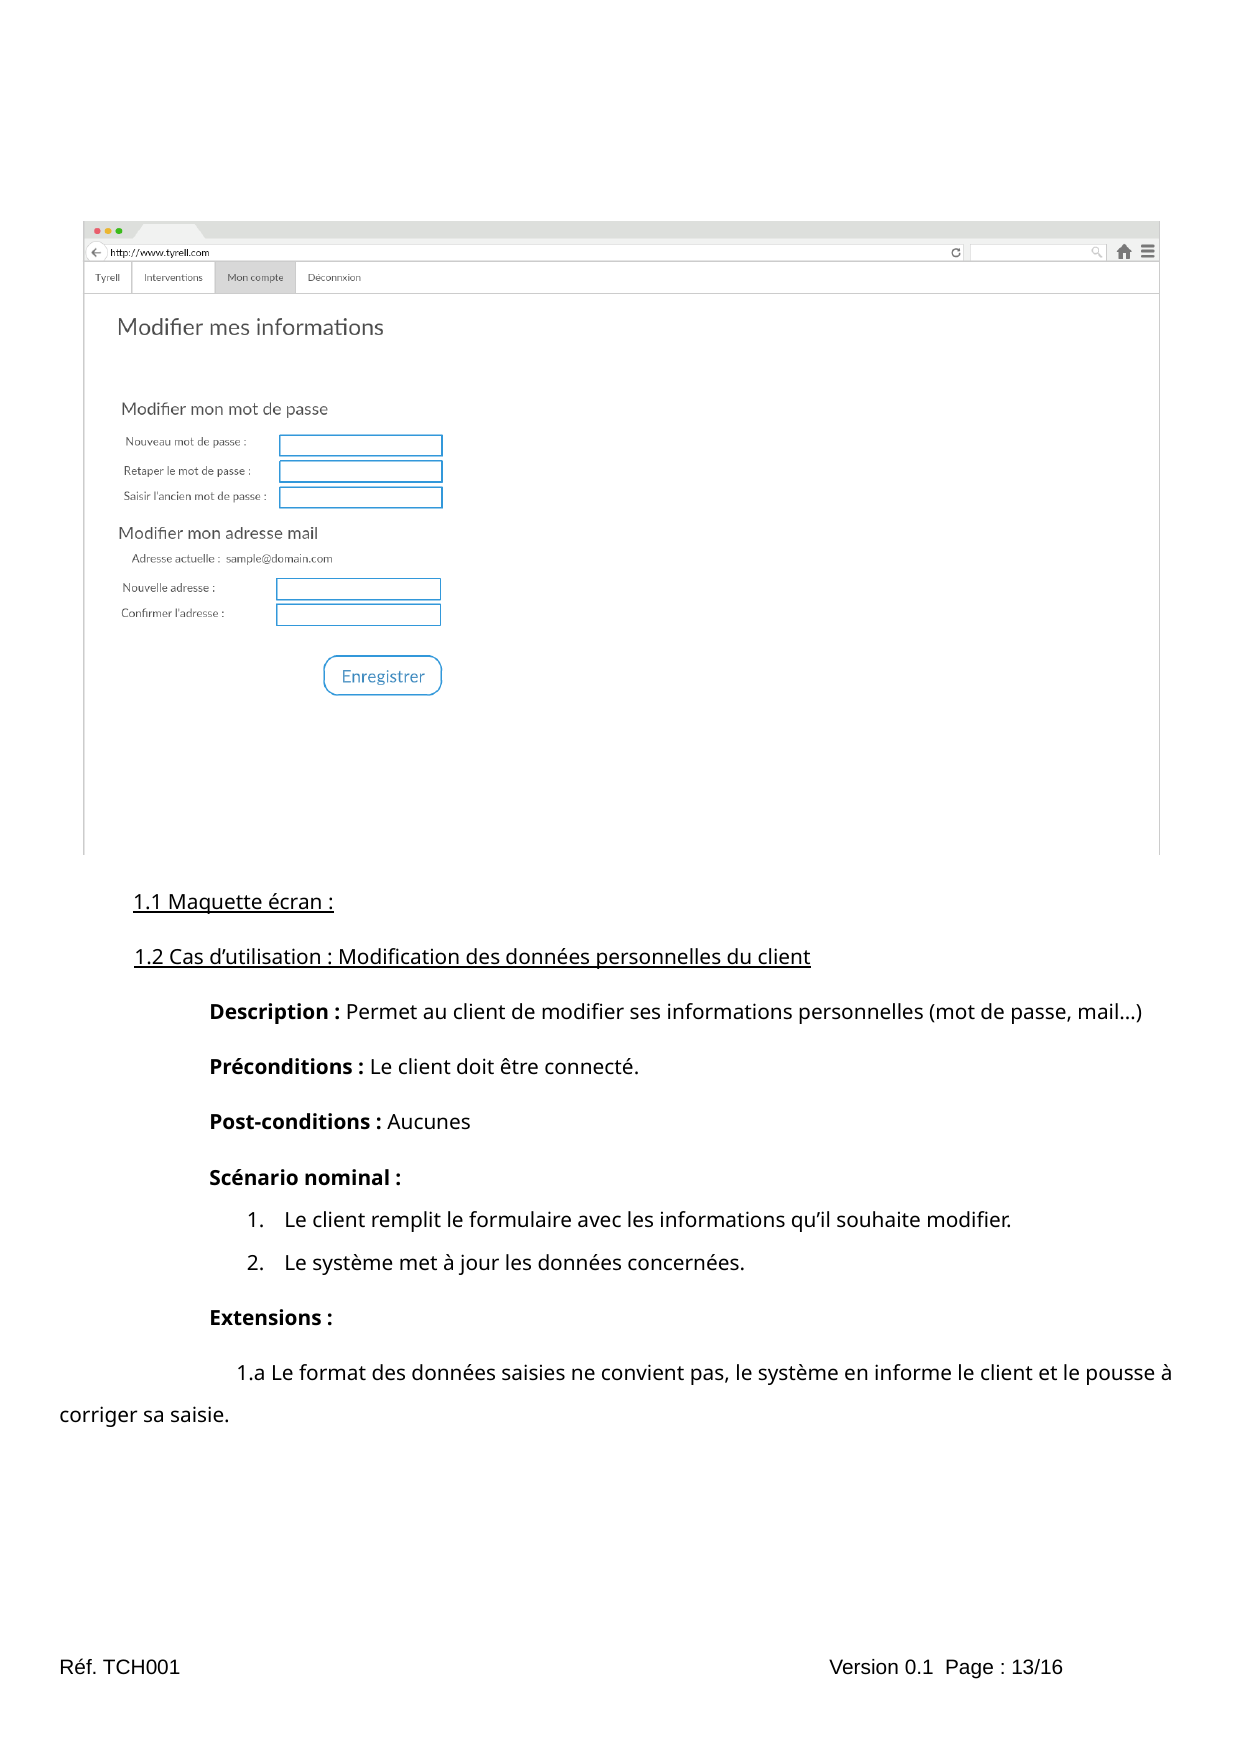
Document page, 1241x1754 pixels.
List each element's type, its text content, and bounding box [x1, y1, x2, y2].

text 1.1 Maquette écran : [59, 162, 1181, 916]
text Extensions : [59, 1303, 1181, 1331]
text 1.a Le format des données saisies ne convient pas, le système en informe le client et le pousse à corriger sa saisie. [59, 1358, 1181, 1429]
text 1.2 Cas d’utilisation : Modification des données personnelles du client [59, 942, 1181, 971]
list Le client remplit le formulaire avec les informations qu’il souhaite modifier. [247, 1205, 1181, 1234]
text Préconditions : Le client doit être connecté. [134, 1052, 1181, 1081]
text Description : Permet au client de modifier ses informations personnelles (mot de passe, mail…) [59, 997, 1181, 1026]
picture [0, 221, 1167, 855]
text Post-conditions : Aucunes [59, 1107, 1181, 1136]
text Scénario nominal : [59, 1163, 1181, 1191]
list Le système met à jour les données concernées. [247, 1248, 1181, 1276]
